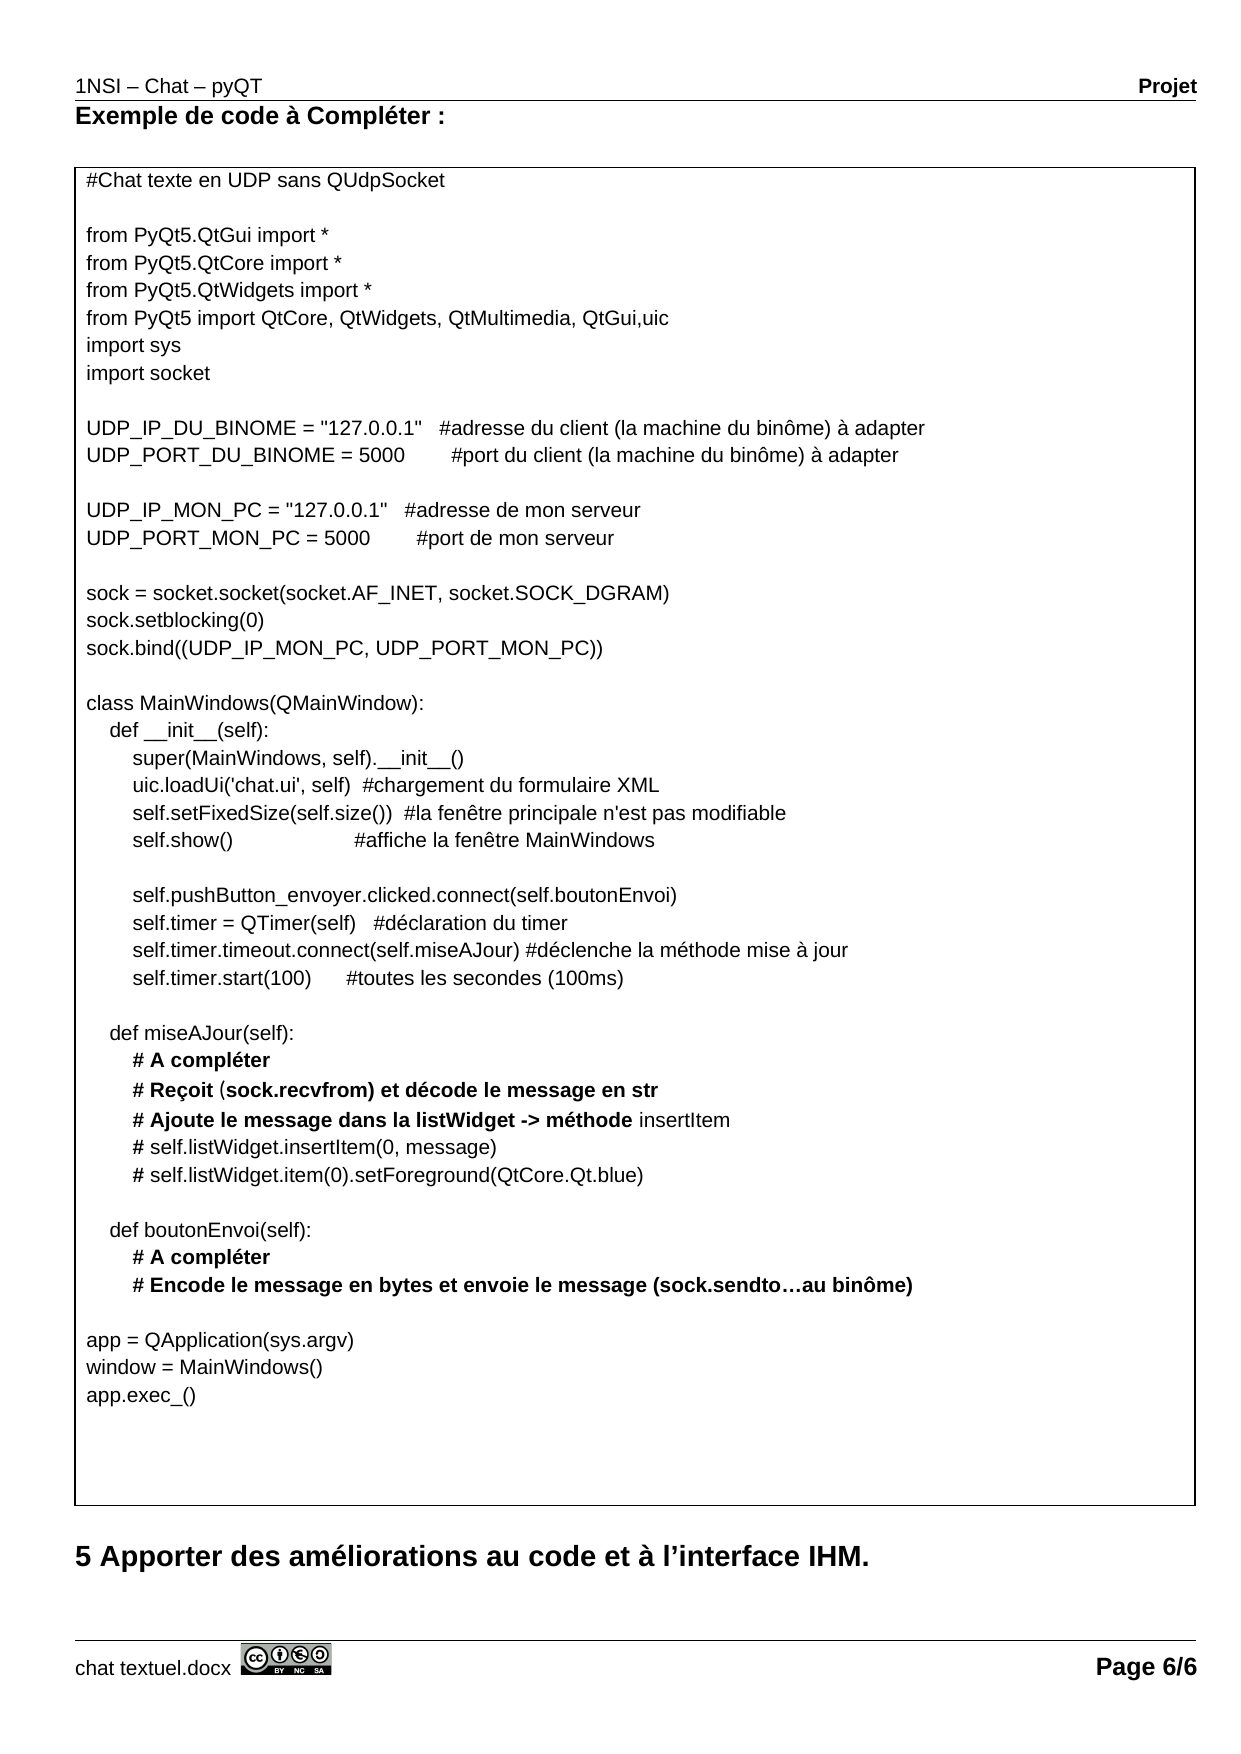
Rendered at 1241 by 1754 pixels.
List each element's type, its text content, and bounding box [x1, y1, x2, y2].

picture [240, 1643, 332, 1675]
text 5 Apporter des améliorations au code et à l’interface IHM. [75, 1539, 1196, 1572]
table_header #Chat texte en UDP sans QUdpSocket from PyQt5.QtGui import * from PyQt5.QtCore import * from PyQt5.QtWidgets import * from PyQt5 import QtCore, QtWidgets, QtMultimedia, QtGui,uic import sys import socket UDP_IP_DU_BINOME = "127.0.0.1" #adresse du client (la machine du binôme) à adapter UDP_PORT_DU_BINOME = 5000 #port du client (la machine du binôme) à adapter UDP_IP_MON_PC = "127.0.0.1" #adresse de mon serveur UDP_PORT_MON_PC = 5000 #port de mon serveur sock = socket.socket(socket.AF_INET, socket.SOCK_DGRAM) sock.setblocking(0) sock.bind((UDP_IP_MON_PC, UDP_PORT_MON_PC)) class MainWindows(QMainWindow): def __init__(self): super(MainWindows, self).__init__() uic.loadUi('chat.ui', self) #chargement du formulaire XML self.setFixedSize(self.size()) #la fenêtre principale n'est pas modifiable self.show() #affiche la fenêtre MainWindows self.pushButton_envoyer.clicked.connect(self.boutonEnvoi) self.timer = QTimer(self) #déclaration du timer self.timer.timeout.connect(self.miseAJour) #déclenche la méthode mise à jour self.timer.start(100) #toutes les secondes (100ms) def miseAJour(self): # A compléter # Reçoit (sock.recvfrom) et décode le message en str # Ajoute le message dans la listWidget -> méthode insertItem # self.listWidget.insertItem(0, message) # self.listWidget.item(0).setForeground(QtCore.Qt.blue) def boutonEnvoi(self): # A compléter # Encode le message en bytes et envoie le message (sock.sendto…au binôme) app = QApplication(sys.argv) window = MainWindows() app.exec_() [76, 168, 1194, 1505]
text Exemple de code à Compléter : [75, 101, 1196, 129]
